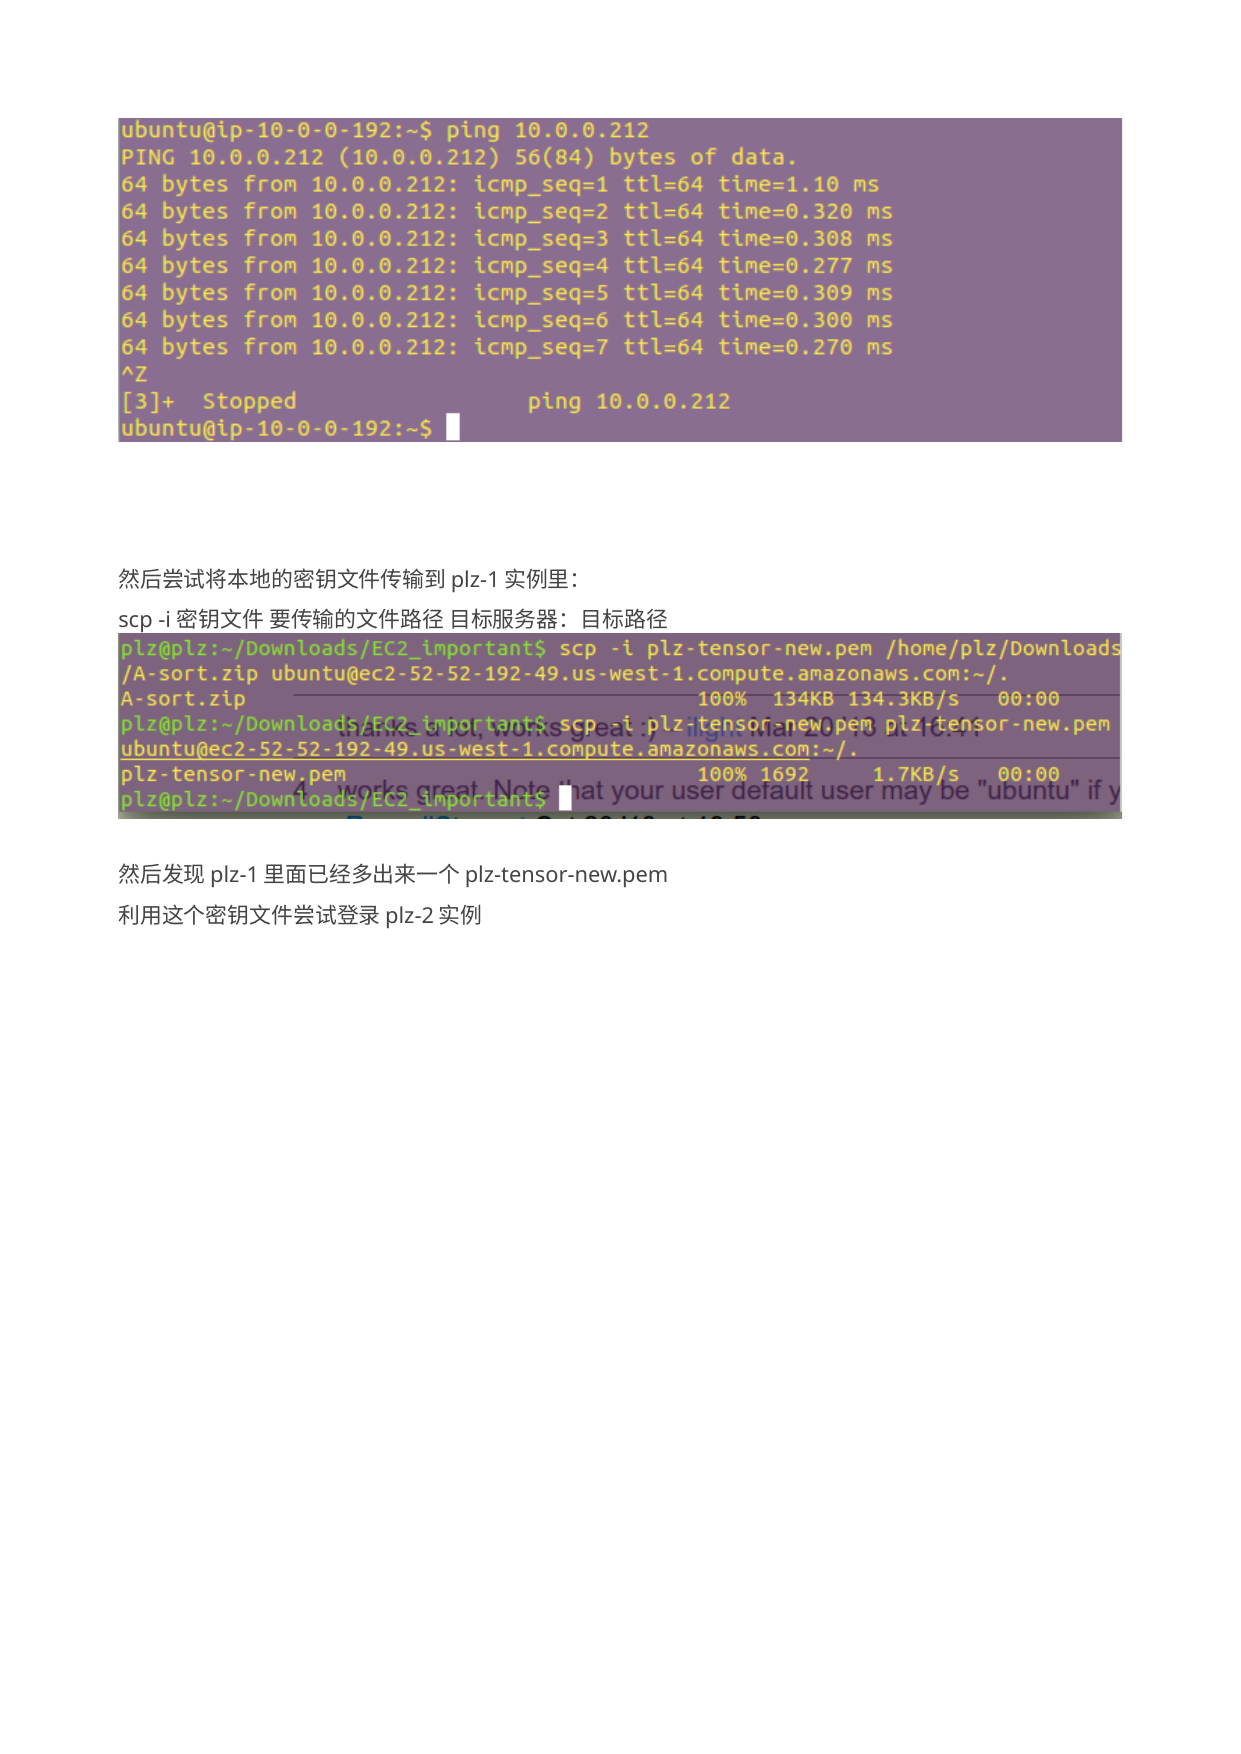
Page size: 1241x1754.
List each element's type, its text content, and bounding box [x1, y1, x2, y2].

picture [118, 118, 1123, 442]
picture [118, 633, 1123, 819]
text 利用这个密钥文件尝试登录plz-2实例 [118, 889, 1122, 930]
text 然后发现plz-1里面已经多出来一个plz-tensor-new.pem [118, 849, 1122, 889]
text scp -i 密钥文件 要传输的文件路径 目标服务器：目标路径 [118, 593, 1122, 633]
text 然后尝试将本地的密钥文件传输到plz-1实例里： [118, 553, 1122, 593]
